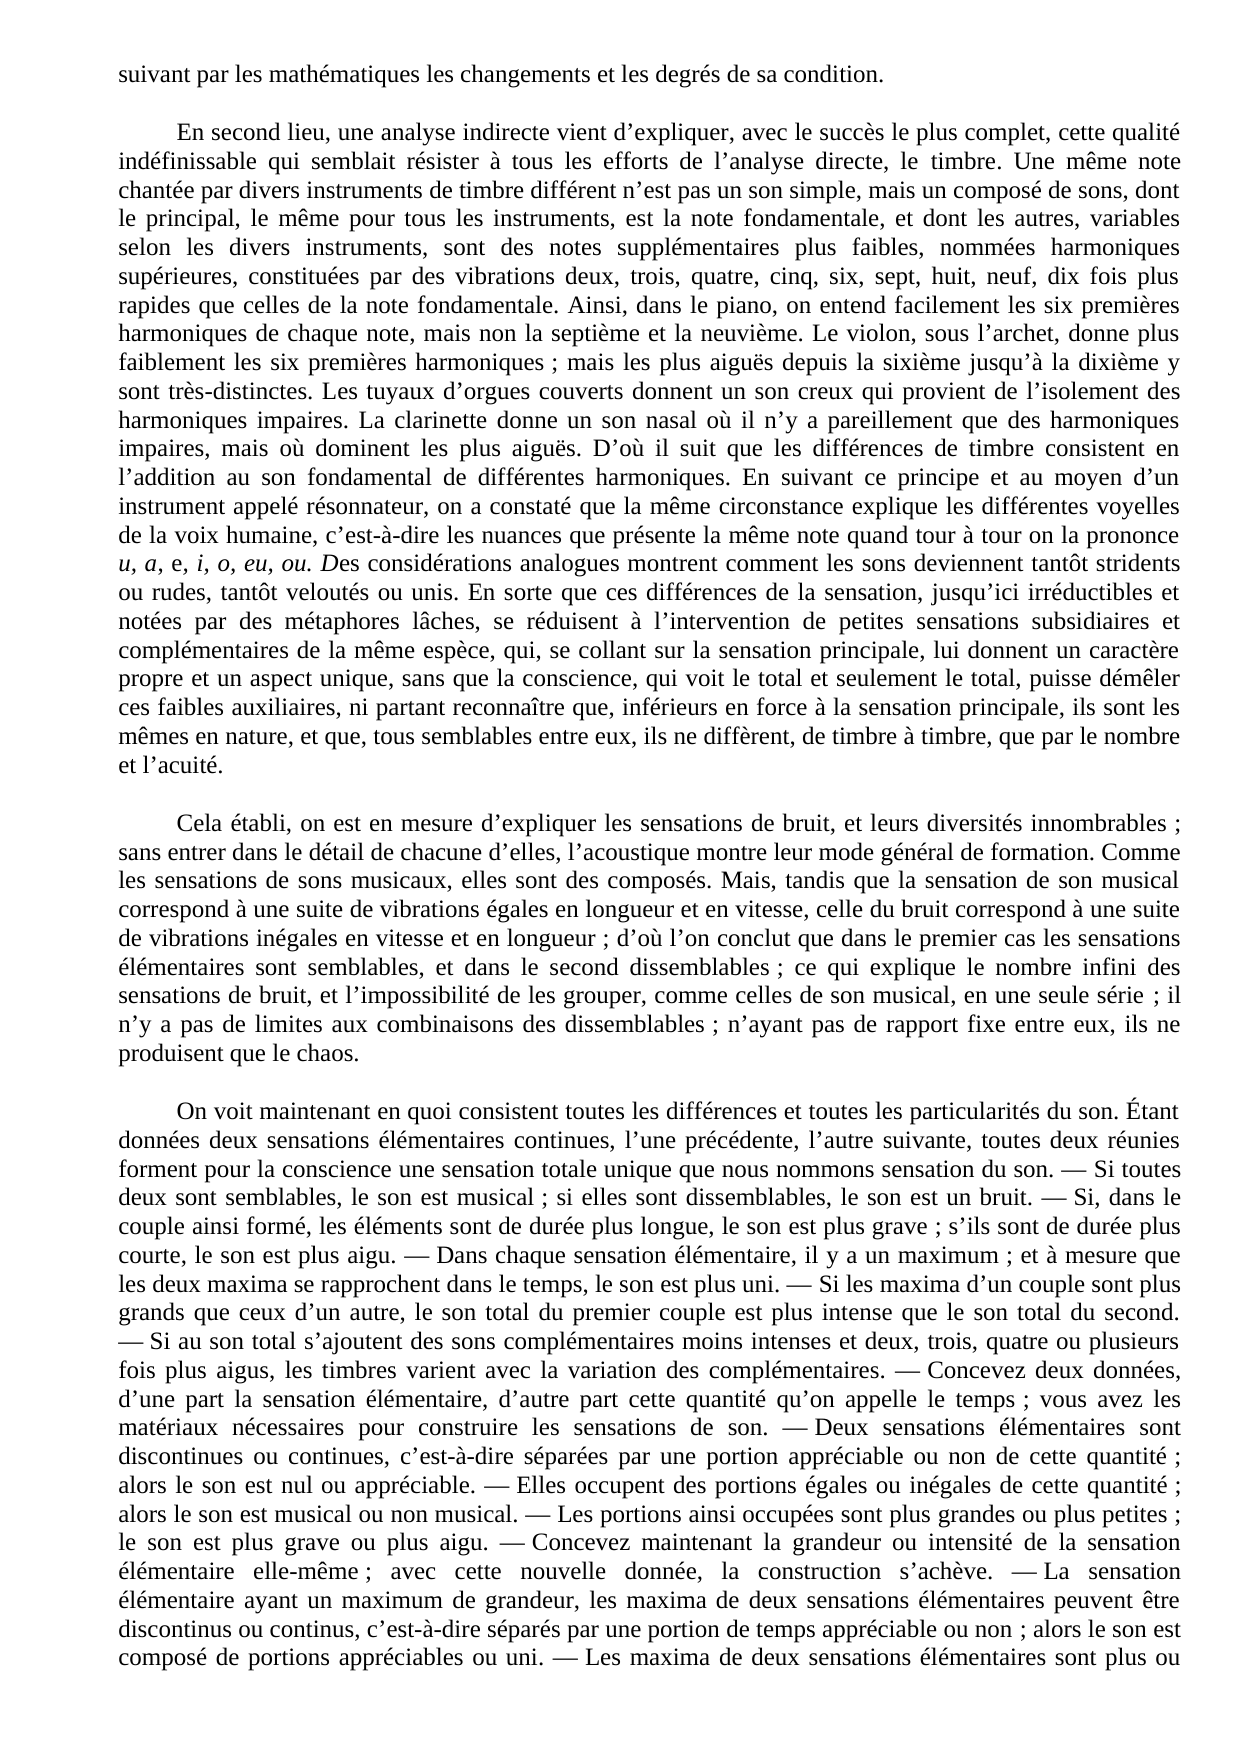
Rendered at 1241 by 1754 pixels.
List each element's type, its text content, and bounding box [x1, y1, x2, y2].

text Cela établi, on est en mesure d’expliquer les sensations de bruit, et leurs diversités innombrables ; sans entrer dans le détail de chacune d’elles, l’acoustique montre leur mode général de formation. Comme les sensations de sons musicaux, elles sont des composés. Mais, tandis que la sensation de son musical correspond à une suite de vibrations égales en longueur et en vitesse, celle du bruit correspond à une suite de vibrations inégales en vitesse et en longueur ; d’où l’on conclut que dans le premier cas les sensations élémentaires sont semblables, et dans le second dissemblables ; ce qui explique le nombre infini des sensations de bruit, et l’impossibilité de les grouper, comme celles de son musical, en une seule série ; il n’y a pas de limites aux combinaisons des dissemblables ; n’ayant pas de rapport fixe entre eux, ils ne produisent que le chaos. [118, 808, 1181, 1067]
text On voit maintenant en quoi consistent toutes les différences et toutes les particularités du son. Étant données deux sensations élémentaires continues, l’une précédente, l’autre suivante, toutes deux réunies forment pour la conscience une sensation totale unique que nous nommons sensation du son. — Si toutes deux sont semblables, le son est musical ; si elles sont dissemblables, le son est un bruit. — Si, dans le couple ainsi formé, les éléments sont de durée plus longue, le son est plus grave ; s’ils sont de durée plus courte, le son est plus aigu. — Dans chaque sensation élémentaire, il y a un maximum ; et à mesure que les deux maxima se rapprochent dans le temps, le son est plus uni. — Si les maxima d’un couple sont plus grands que ceux d’un autre, le son total du premier couple est plus intense que le son total du second. — Si au son total s’ajoutent des sons complémentaires moins intenses et deux, trois, quatre ou plusieurs fois plus aigus, les timbres varient avec la variation des complémentaires. — Concevez deux données, d’une part la sensation élémentaire, d’autre part cette quantité qu’on appelle le temps ; vous avez les matériaux nécessaires pour construire les sensations de son. — Deux sensations élémentaires sont discontinues ou continues, c’est-à-dire séparées par une portion appréciable ou non de cette quantité ; alors le son est nul ou appréciable. — Elles occupent des portions égales ou inégales de cette quantité ; alors le son est musical ou non musical. — Les portions ainsi occupées sont plus grandes ou plus petites ; le son est plus grave ou plus aigu. — Concevez maintenant la grandeur ou intensité de la sensation élémentaire elle-même ; avec cette nouvelle donnée, la construction s’achève. — La sensation élémentaire ayant un maximum de grandeur, les maxima de deux sensations élémentaires peuvent être discontinus ou continus, c’est-à-dire séparés par une portion de temps appréciable ou non ; alors le son est composé de portions appréciables ou uni. — Les maxima de deux sensations élémentaires sont plus ou [118, 1096, 1181, 1671]
text En second lieu, une analyse indirecte vient d’expliquer, avec le succès le plus complet, cette qualité indéfinissable qui semblait résister à tous les efforts de l’analyse directe, le timbre. Une même note chantée par divers instruments de timbre différent n’est pas un son simple, mais un composé de sons, dont le principal, le même pour tous les instruments, est la note fondamentale, et dont les autres, variables selon les divers instruments, sont des notes supplémentaires plus faibles, nommées harmoniques supérieures, constituées par des vibrations deux, trois, quatre, cinq, six, sept, huit, neuf, dix fois plus rapides que celles de la note fondamentale. Ainsi, dans le piano, on entend facilement les six premières harmoniques de chaque note, mais non la septième et la neuvième. Le violon, sous l’archet, donne plus faiblement les six premières harmoniques ; mais les plus aiguës depuis la sixième jusqu’à la dixième y sont très-distinctes. Les tuyaux d’orgues couverts donnent un son creux qui provient de l’isolement des harmoniques impaires. La clarinette donne un son nasal où il n’y a pareillement que des harmoniques impaires, mais où dominent les plus aiguës. D’où il suit que les différences de timbre consistent en l’addition au son fondamental de différentes harmoniques. En suivant ce principe et au moyen d’un instrument appelé résonnateur, on a constaté que la même circonstance explique les différentes voyelles de la voix humaine, c’est-à-dire les nuances que présente la même note quand tour à tour on la prononce u, a, e, i, o, eu, ou. Des considérations analogues montrent comment les sons deviennent tantôt stridents ou rudes, tantôt veloutés ou unis. En sorte que ces différences de la sensation, jusqu’ici irréductibles et notées par des métaphores lâches, se réduisent à l’intervention de petites sensations subsidiaires et complémentaires de la même espèce, qui, se collant sur la sensation principale, lui donnent un caractère propre et un aspect unique, sans que la conscience, qui voit le total et seulement le total, puisse démêler ces faibles auxiliaires, ni partant reconnaître que, inférieurs en force à la sensation principale, ils sont les mêmes en nature, et que, tous semblables entre eux, ils ne diffèrent, de timbre à timbre, que par le nombre et l’acuité. [118, 117, 1181, 778]
text suivant par les mathématiques les changements et les degrés de sa condition. [118, 59, 1181, 88]
